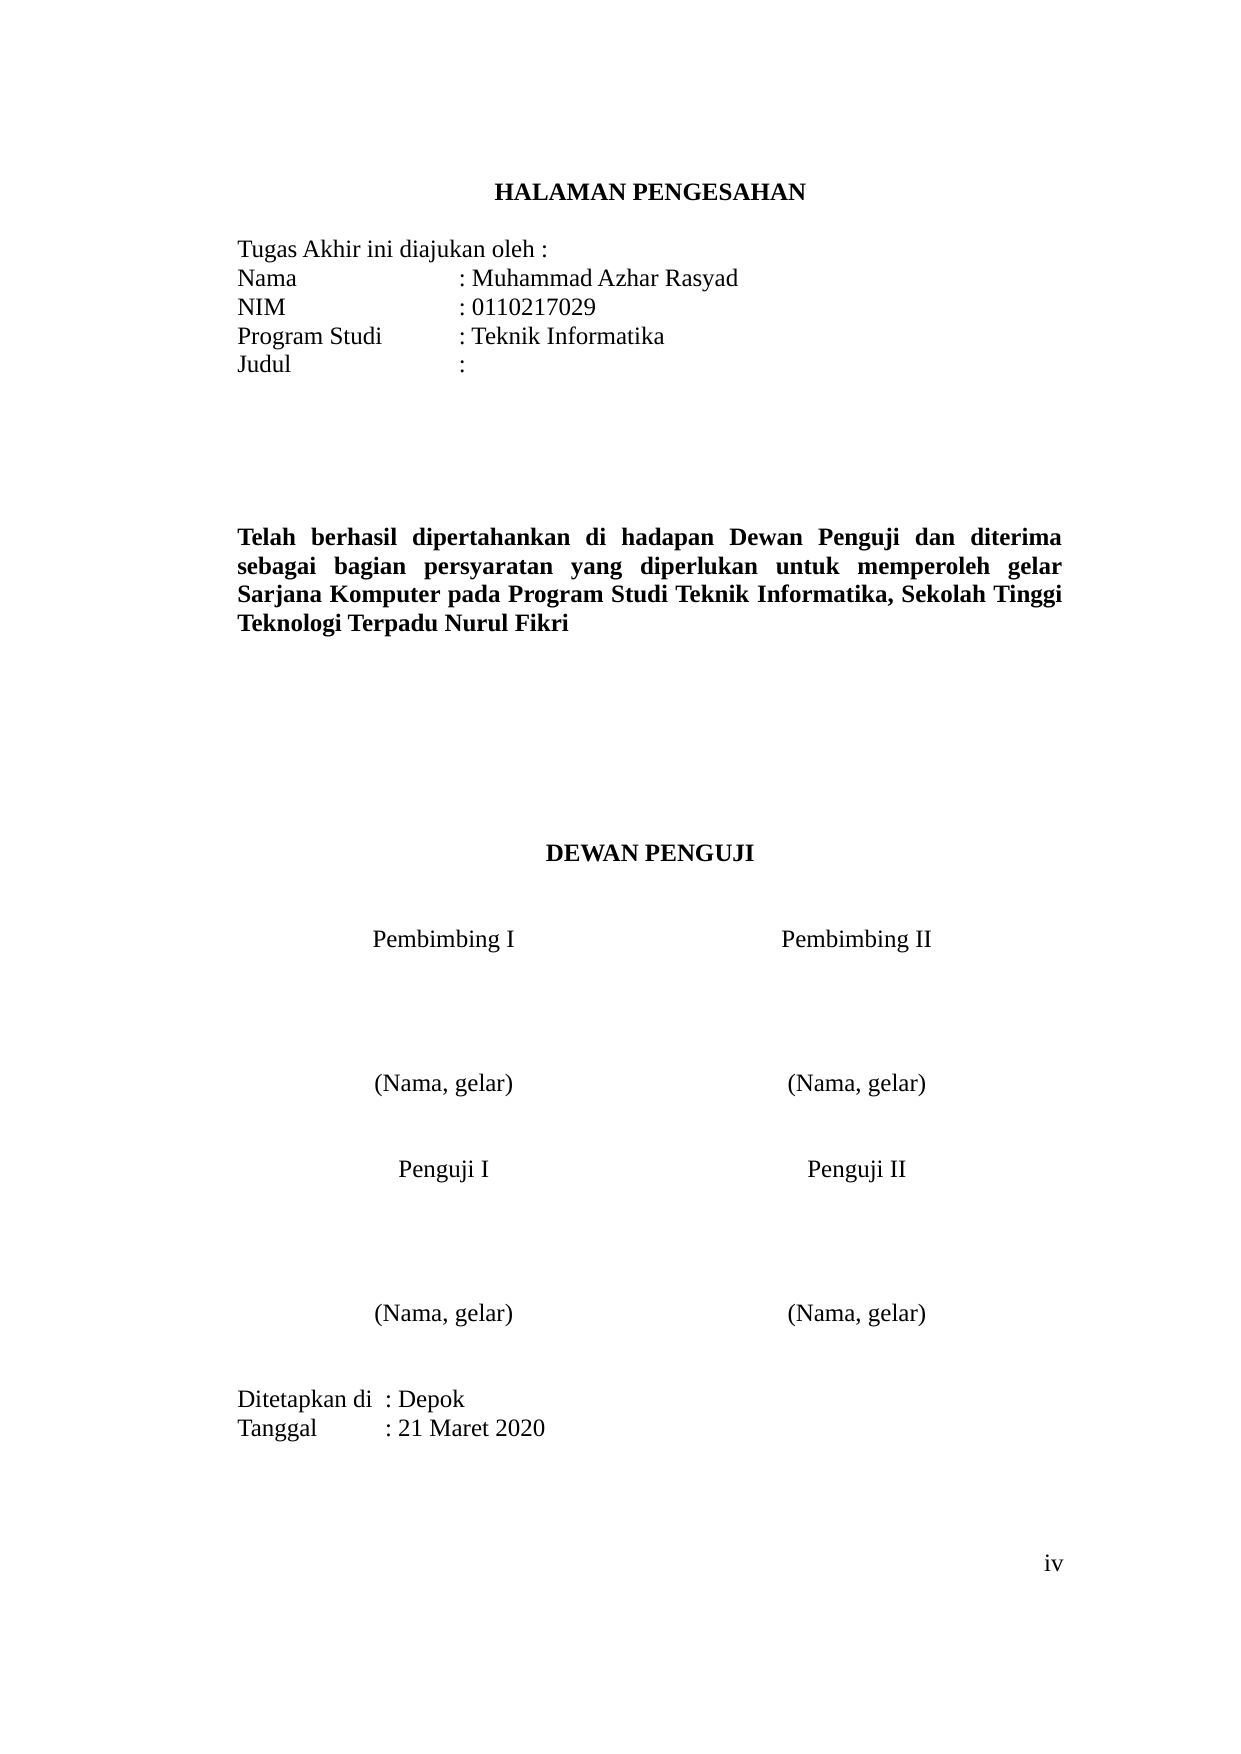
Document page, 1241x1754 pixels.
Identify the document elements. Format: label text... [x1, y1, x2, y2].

text Judul : [237, 349, 1063, 378]
text Nama : Muhammad Azhar Rasyad [237, 263, 1063, 292]
text HALAMAN PENGESAHAN [237, 177, 1063, 206]
text DEWAN PENGUJI [237, 838, 1063, 867]
text Telah berhasil dipertahankan di hadapan Dewan Penguji dan diterima sebagai bagian persyaratan yang diperlukan untuk memperoleh gelar Sarjana Komputer pada Program Studi Teknik Informatika, Sekolah Tinggi Teknologi Terpadu Nurul Fikri [237, 522, 1063, 637]
table_header Pembimbing II (Nama, gelar) [650, 925, 1063, 1154]
text NIM : 0110217029 [237, 292, 1063, 321]
table_cell Penguji II (Nama, gelar) [650, 1155, 1063, 1327]
text Tugas Akhir ini diajukan oleh : [237, 234, 1063, 263]
table_header Pembimbing I (Nama, gelar) [237, 925, 650, 1154]
text Program Studi : Teknik Informatika [237, 321, 1063, 349]
table_cell Penguji I (Nama, gelar) [237, 1155, 650, 1327]
text Ditetapkan di : Depok [237, 1384, 1063, 1413]
text Tanggal : 21 Maret 2020 [237, 1413, 1063, 1442]
